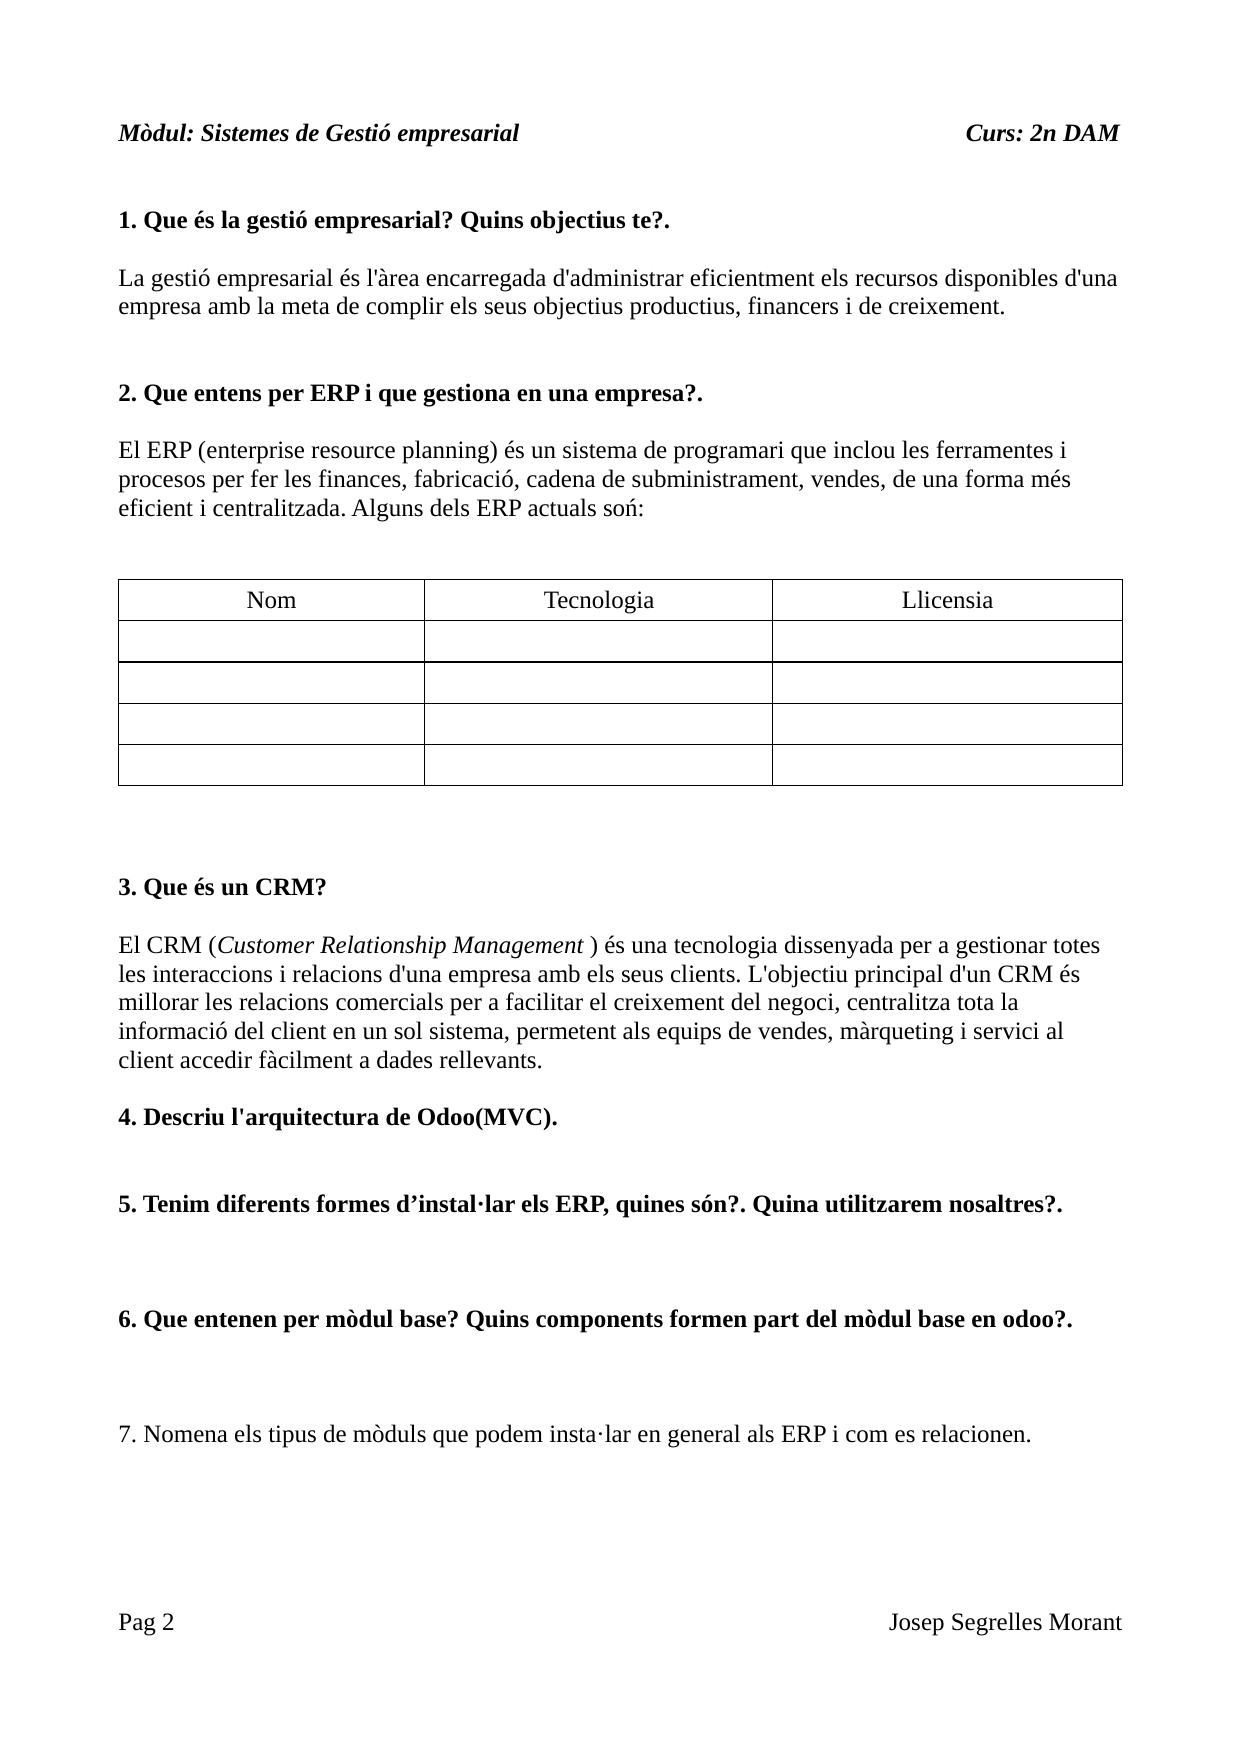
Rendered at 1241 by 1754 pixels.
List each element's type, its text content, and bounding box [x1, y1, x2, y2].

table_cell [119, 621, 424, 661]
table_cell [119, 663, 424, 703]
table_cell [119, 745, 424, 785]
table_cell [773, 663, 1122, 703]
text 6. Que entenen per mòdul base? Quins components formen part del mòdul base en odoo?. [118, 1304, 1122, 1332]
table_cell [425, 663, 772, 703]
text 4. Descriu l'arquitectura de Odoo(MVC). [118, 1102, 1122, 1131]
text La gestió empresarial és l'àrea encarregada d'administrar eficientment els recursos disponibles d'una empresa amb la meta de complir els seus objectius productius, financers i de creixement. [118, 263, 1122, 320]
table_cell [773, 745, 1122, 785]
table_cell [773, 621, 1122, 661]
table_cell [773, 704, 1122, 744]
text 1. Que és la gestió empresarial? Quins objectius te?. [118, 205, 1122, 234]
text 3. Que és un CRM? [118, 872, 1122, 901]
table_header Tecnologia [425, 580, 772, 620]
table_cell [425, 745, 772, 785]
table_header Nom [119, 580, 424, 620]
text El ERP (enterprise resource planning) és un sistema de programari que inclou les ferramentes i procesos per fer les finances, fabricació, cadena de subministrament, vendes, de una forma més eficient i centralitzada. Alguns dels ERP actuals soń: [118, 435, 1122, 521]
text El CRM (Customer Relationship Management ) és una tecnologia dissenyada per a gestionar totes les interaccions i relacions d'una empresa amb els seus clients. L'objectiu principal d'un CRM és millorar les relacions comercials per a facilitar el creixement del negoci, centralitza tota la informació del client en un sol sistema, permetent als equips de vendes, màrqueting i servici al client accedir fàcilment a dades rellevants. [118, 930, 1122, 1074]
table_header Llicensia [773, 580, 1122, 620]
text 5. Tenim diferents formes d’instal·lar els ERP, quines són?. Quina utilitzarem nosaltres?. [118, 1189, 1122, 1217]
table_cell [119, 704, 424, 744]
text 7. Nomena els tipus de mòduls que podem insta·lar en general als ERP i com es relacionen. [118, 1419, 1122, 1447]
table_cell [425, 621, 772, 661]
text 2. Que entens per ERP i que gestiona en una empresa?. [118, 378, 1122, 406]
table_cell [425, 704, 772, 744]
